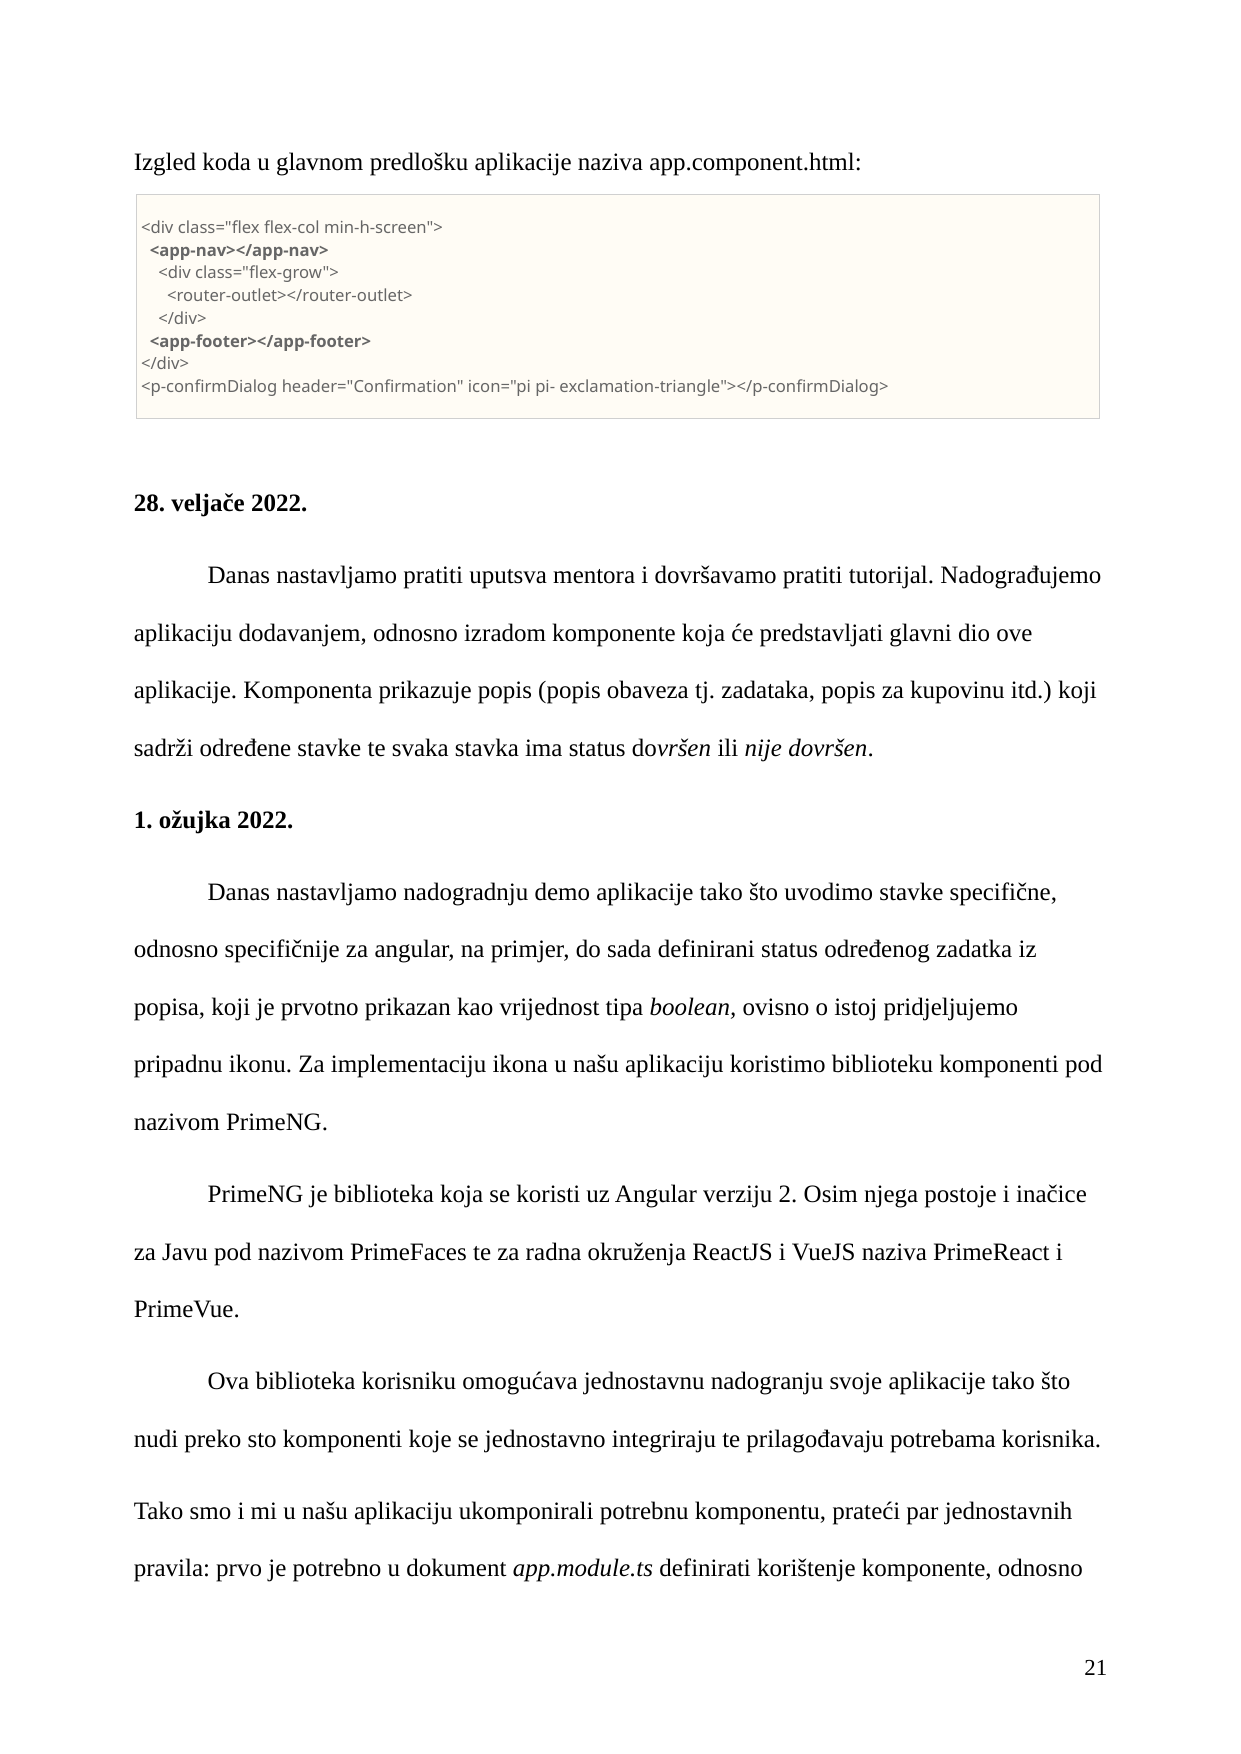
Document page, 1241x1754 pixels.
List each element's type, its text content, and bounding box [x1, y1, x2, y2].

text 28. veljače 2022. [133, 488, 1107, 517]
text Ova biblioteka korisniku omogućava jednostavnu nadogranju svoje aplikacije tako što nudi preko sto komponenti koje se jednostavno integriraju te prilagođavaju potrebama korisnika. [133, 1366, 1107, 1452]
text Danas nastavljamo nadogradnju demo aplikacije tako što uvodimo stavke specifične, odnosno specifičnije za angular, na primjer, do sada definirani status određenog zadatka iz popisa, koji je prvotno prikazan kao vrijednost tipa boolean, ovisno o istoj pridjeljujemo pripadnu ikonu. Za implementaciju ikona u našu aplikaciju koristimo biblioteku komponenti pod nazivom PrimeNG. [133, 877, 1107, 1136]
text 1. ožujka 2022. [133, 805, 1107, 834]
text Izgled koda u glavnom predlošku aplikacije naziva app.component.html: [133, 147, 1107, 176]
text PrimeNG je biblioteka koja se koristi uz Angular verziju 2. Osim njega postoje i inačice za Javu pod nazivom PrimeFaces te za radna okruženja ReactJS i VueJS naziva PrimeReact i PrimeVue. [133, 1179, 1107, 1323]
text Danas nastavljamo pratiti uputsva mentora i dovršavamo pratiti tutorijal. Nadograđujemo aplikaciju dodavanjem, odnosno izradom komponente koja će predstavljati glavni dio ove aplikacije. Komponenta prikazuje popis (popis obaveza tj. zadataka, popis za kupovinu itd.) koji sadrži određene stavke te svaka stavka ima status dovršen ili nije dovršen. [133, 560, 1107, 762]
text Tako smo i mi u našu aplikaciju ukomponirali potrebnu komponentu, prateći par jednostavnih pravila: prvo je potrebno u dokument app.module.ts definirati korištenje komponente, odnosno [133, 1496, 1107, 1582]
